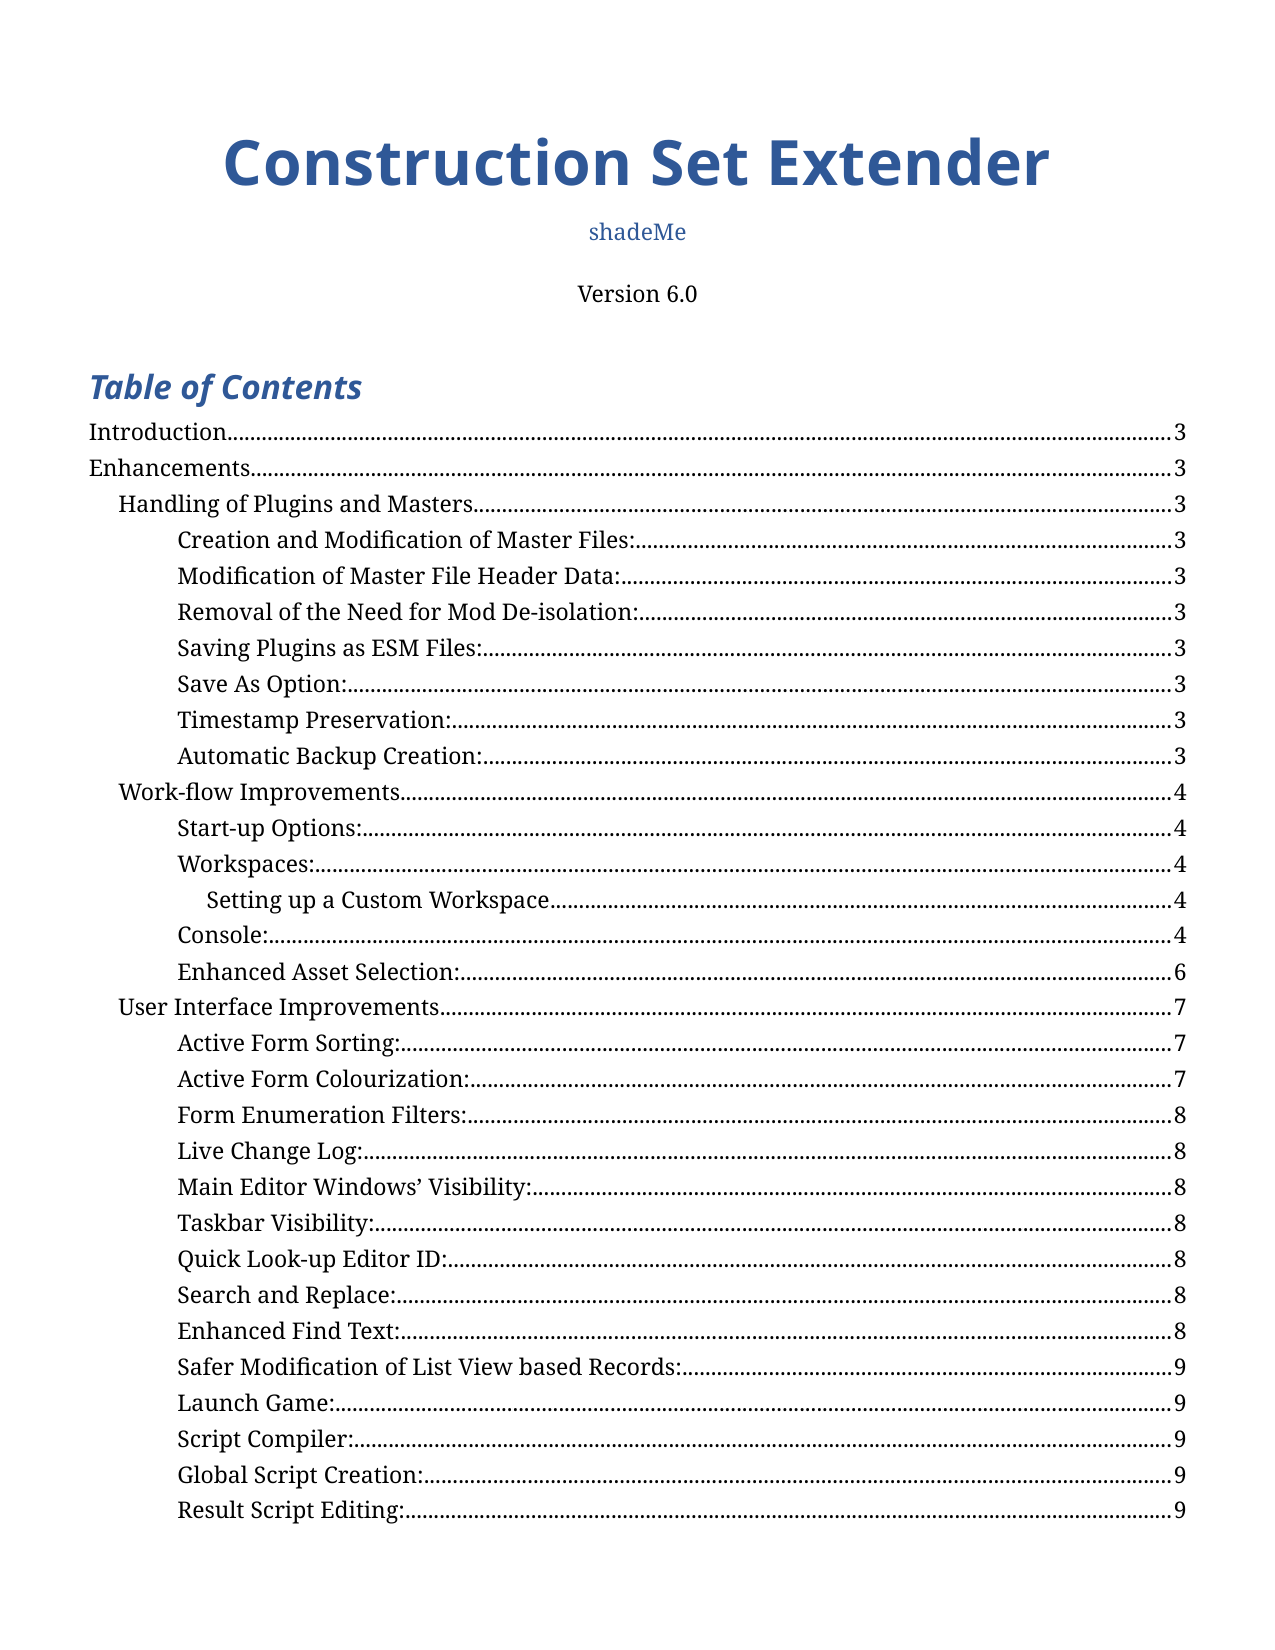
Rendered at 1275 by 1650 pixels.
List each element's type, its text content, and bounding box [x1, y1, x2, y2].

text Workspaces: 4 [177, 848, 1186, 879]
text Introduction 3 [88, 416, 1186, 448]
text Setting up a Custom Workspace 4 [206, 883, 1186, 915]
text Active Form Colourization: 7 [177, 1063, 1186, 1094]
text Global Script Creation: 9 [177, 1458, 1186, 1490]
text Search and Replace: 8 [177, 1279, 1186, 1310]
title Construction Set Extender [88, 118, 1186, 203]
text Automatic Backup Creation: 3 [177, 740, 1186, 771]
text Enhancements 3 [88, 452, 1186, 483]
text Active Form Sorting: 7 [177, 1027, 1186, 1058]
text Launch Game: 9 [177, 1387, 1186, 1418]
subtitle Table of Contents [88, 364, 1186, 409]
text Quick Look-up Editor ID: 8 [177, 1243, 1186, 1274]
text Removal of the Need for Mod De-isolation: 3 [177, 596, 1186, 627]
text Modification of Master File Header Data: 3 [177, 560, 1186, 591]
text Console: 4 [177, 919, 1186, 951]
text Result Script Editing: 9 [177, 1494, 1186, 1526]
text shadeMe [88, 216, 1186, 247]
text Script Compiler: 9 [177, 1423, 1186, 1454]
text Save As Option: 3 [177, 668, 1186, 699]
text Creation and Modification of Master Files: 3 [177, 524, 1186, 555]
text Safer Modification of List View based Records: 9 [177, 1351, 1186, 1382]
text Live Change Log: 8 [177, 1135, 1186, 1166]
text Taskbar Visibility: 8 [177, 1207, 1186, 1238]
text Enhanced Asset Selection: 6 [177, 955, 1186, 987]
text Timestamp Preservation: 3 [177, 704, 1186, 735]
text Start-up Options: 4 [177, 812, 1186, 843]
text Main Editor Windows’ Visibility: 8 [177, 1171, 1186, 1202]
text Handling of Plugins and Masters 3 [118, 488, 1186, 519]
text User Interface Improvements 7 [118, 991, 1186, 1023]
text Form Enumeration Filters: 8 [177, 1099, 1186, 1130]
text Saving Plugins as ESM Files: 3 [177, 632, 1186, 663]
text Version 6.0 [88, 278, 1186, 309]
text Enhanced Find Text: 8 [177, 1315, 1186, 1346]
text Work-flow Improvements 4 [118, 776, 1186, 807]
